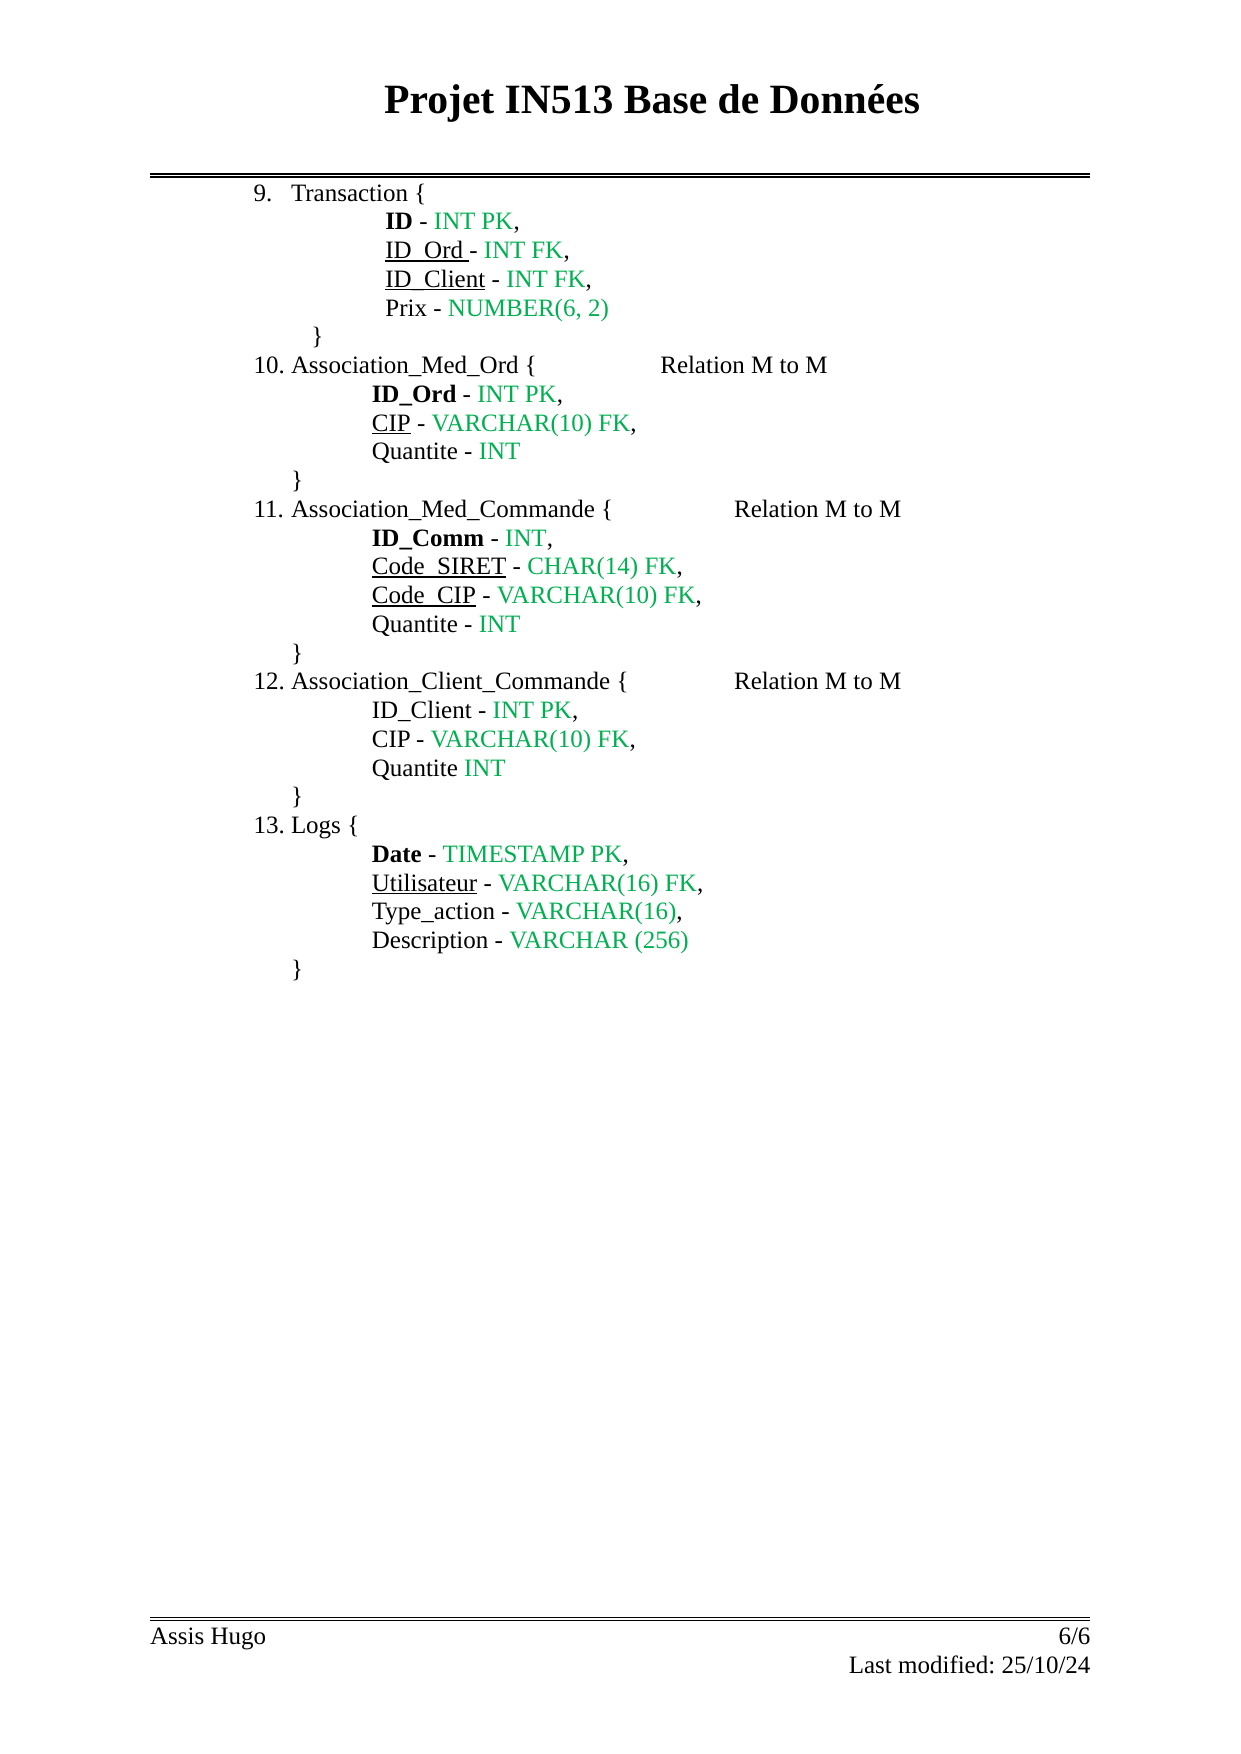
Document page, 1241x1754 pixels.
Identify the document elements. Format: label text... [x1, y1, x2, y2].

list Association_Med_Commande { Relation M to M [253, 494, 1090, 523]
text } [291, 638, 1090, 666]
text ID_Comm - INT, [372, 523, 1090, 551]
text CIP - VARCHAR(10) FK, [372, 724, 1090, 753]
text } [291, 465, 1090, 494]
text Date - TIMESTAMP PK, [372, 839, 1090, 868]
list Association_Med_Ord { Relation M to M [253, 350, 1090, 379]
text ID_Ord - INT PK, [372, 379, 1090, 408]
text Utilisateur - VARCHAR(16) FK, [372, 868, 1090, 896]
text CIP - VARCHAR(10) FK, [372, 408, 1090, 436]
text Description - VARCHAR (256) [372, 925, 1090, 954]
text Quantite - INT [372, 436, 1090, 465]
text ID_Client - INT PK, [372, 695, 1090, 724]
text } [311, 321, 1090, 350]
text Quantite - INT [372, 609, 1090, 638]
text ID_Client - INT FK, [311, 264, 1090, 293]
text ID - INT PK, [311, 206, 1090, 235]
list Logs { [253, 810, 1090, 839]
text Quantite INT [372, 753, 1090, 781]
text Code_SIRET - CHAR(14) FK, [372, 551, 1090, 580]
text ID_Ord - INT FK, [311, 235, 1090, 264]
text Prix - NUMBER(6, 2) [311, 293, 1090, 321]
text } [291, 954, 1090, 983]
list Transaction { [253, 178, 1090, 206]
text Code_CIP - VARCHAR(10) FK, [372, 580, 1090, 609]
list Association_Client_Commande { Relation M to M [253, 666, 1090, 695]
text } [291, 781, 1090, 810]
text Type_action - VARCHAR(16), [372, 896, 1090, 925]
